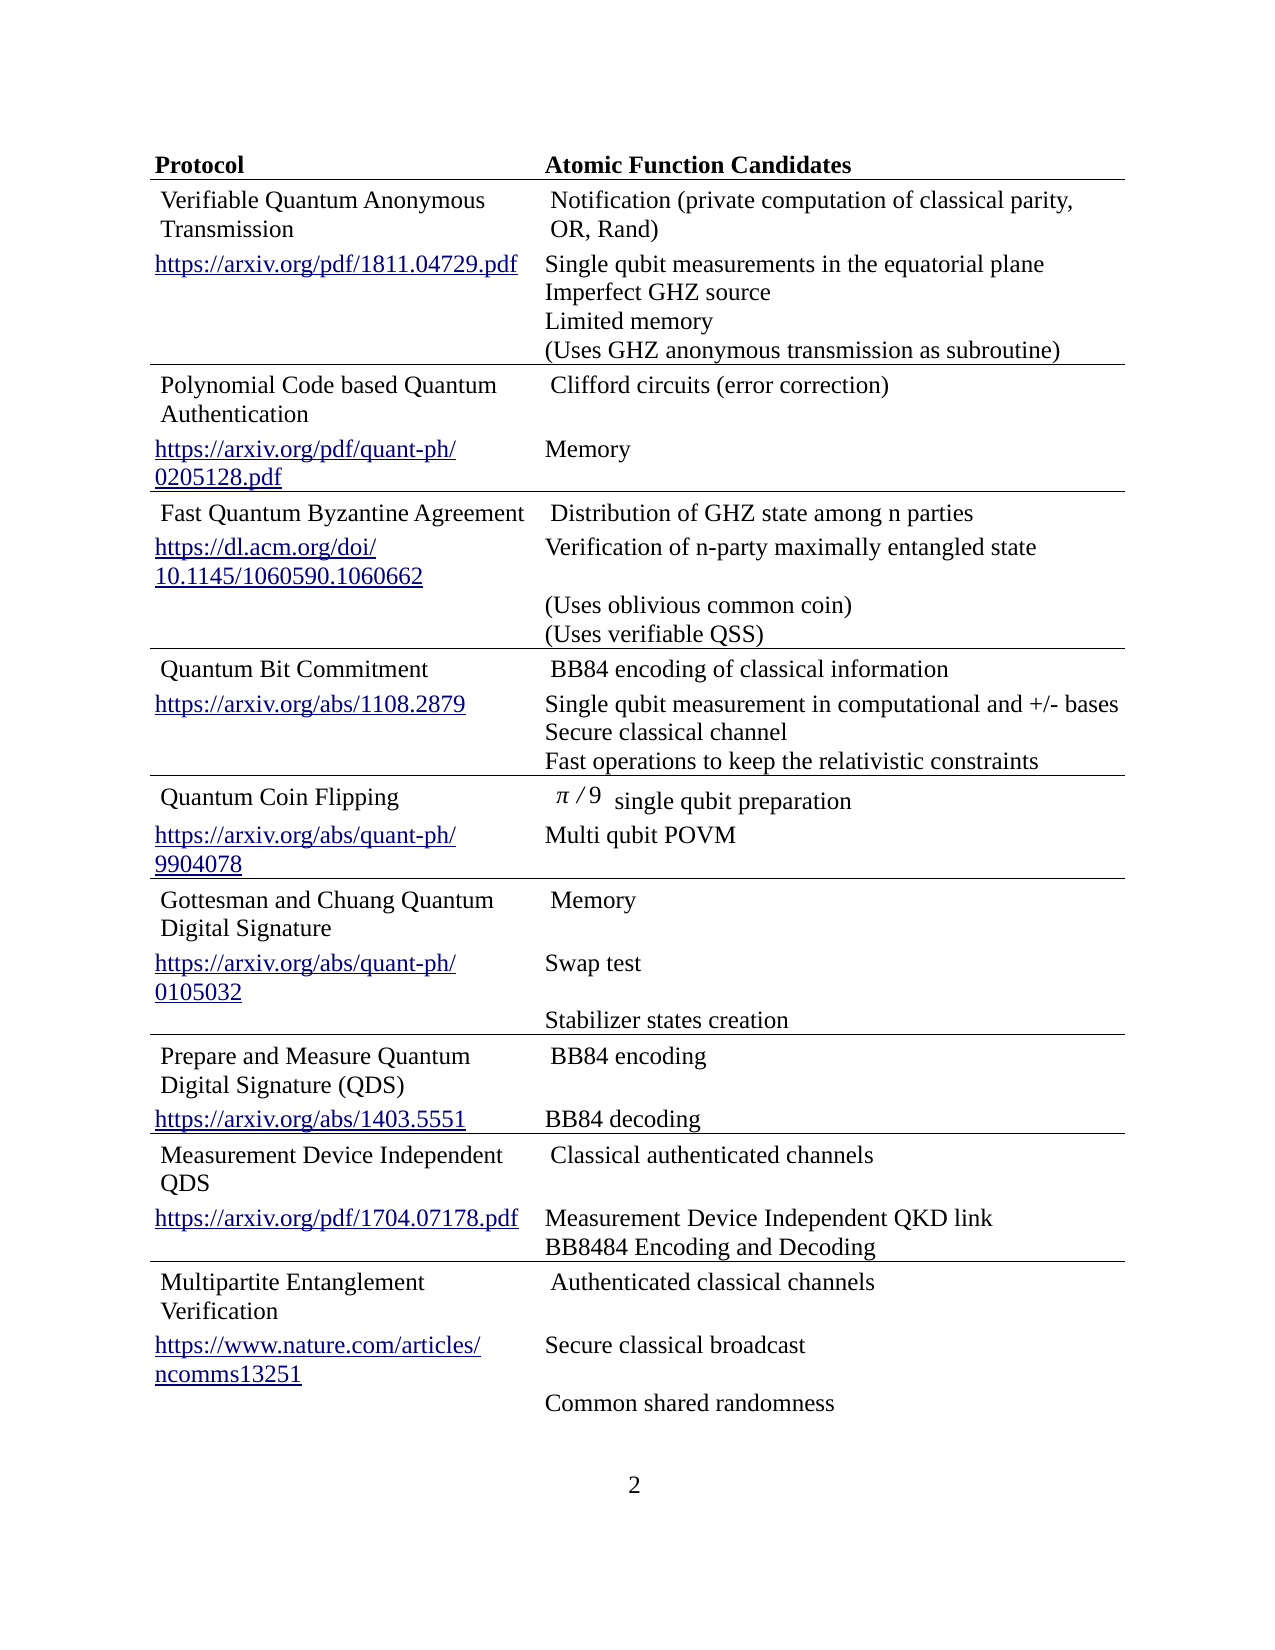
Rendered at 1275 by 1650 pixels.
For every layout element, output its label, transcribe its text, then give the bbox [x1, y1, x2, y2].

table_cell Clifford circuits (error correction) [540, 365, 1125, 434]
table_cell Swap test [540, 948, 1125, 1006]
table_cell BB84 encoding [540, 1035, 1125, 1104]
table_cell Fast operations to keep the relativistic constraints [540, 746, 1125, 775]
table_cell [150, 306, 540, 335]
table_cell BB84 decoding [540, 1104, 1125, 1133]
table_cell Multipartite Entanglement Verification [150, 1262, 540, 1331]
table_cell [150, 619, 540, 647]
table_header Atomic Function Candidates [540, 150, 1125, 179]
table_cell Common shared randomness [540, 1388, 1125, 1417]
table_cell Measurement Device Independent QKD link [540, 1203, 1125, 1232]
table_cell Memory [540, 879, 1125, 948]
table_cell Multi qubit POVM [540, 821, 1125, 878]
table_cell Limited memory [540, 306, 1125, 335]
table_cell Distribution of GHZ state among n parties [540, 492, 1125, 532]
table_cell (Uses GHZ anonymous transmission as subroutine) [540, 335, 1125, 364]
table_cell BB84 encoding of classical information [540, 649, 1125, 689]
table_cell Notification (private computation of classical parity, OR, Rand) [540, 180, 1125, 249]
table_header Protocol [150, 150, 540, 179]
table_cell Quantum Coin Flipping [150, 776, 540, 821]
table_cell Polynomial Code based Quantum Authentication [150, 365, 540, 434]
table_cell Imperfect GHZ source [540, 278, 1125, 306]
table_cell Verifiable Quantum Anonymous Transmission [150, 180, 540, 249]
table_cell Verification of n-party maximally entangled state [540, 533, 1125, 590]
table_cell Prepare and Measure Quantum Digital Signature (QDS) [150, 1035, 540, 1104]
table_cell (Uses oblivious common coin) [540, 590, 1125, 619]
table_cell [150, 278, 540, 306]
table_cell https://arxiv.org/abs/1108.2879 [150, 689, 540, 717]
table_cell [150, 1388, 540, 1417]
table_cell https://arxiv.org/abs/quant-ph/0105032 [150, 948, 540, 1006]
table_cell https://arxiv.org/pdf/1811.04729.pdf [150, 249, 540, 277]
table_cell Quantum Bit Commitment [150, 649, 540, 689]
table_cell https://arxiv.org/pdf/1704.07178.pdf [150, 1203, 540, 1232]
table_cell https://arxiv.org/pdf/quant-ph/0205128.pdf [150, 434, 540, 491]
table_cell [150, 1006, 540, 1034]
table_cell https://arxiv.org/abs/1403.5551 [150, 1104, 540, 1133]
table_cell Classical authenticated channels [540, 1134, 1125, 1203]
table_cell https://arxiv.org/abs/quant-ph/9904078 [150, 821, 540, 878]
table_cell Memory [540, 434, 1125, 491]
table_cell [150, 335, 540, 364]
table_cell single qubit preparation [540, 776, 1125, 821]
table_cell Stabilizer states creation [540, 1006, 1125, 1034]
table_cell Single qubit measurements in the equatorial plane [540, 249, 1125, 277]
table_cell Single qubit measurement in computational and +/- bases [540, 689, 1125, 717]
table_cell Secure classical broadcast [540, 1331, 1125, 1388]
table_cell Fast Quantum Byzantine Agreement [150, 492, 540, 532]
table_cell https://www.nature.com/articles/ncomms13251 [150, 1331, 540, 1388]
table_cell https://dl.acm.org/doi/10.1145/1060590.1060662 [150, 533, 540, 590]
table_cell Gottesman and Chuang Quantum Digital Signature [150, 879, 540, 948]
table_cell BB8484 Encoding and Decoding [540, 1232, 1125, 1261]
table_cell (Uses verifiable QSS) [540, 619, 1125, 647]
table_cell Authenticated classical channels [540, 1262, 1125, 1331]
table_cell [150, 1232, 540, 1261]
table_cell [150, 746, 540, 775]
table_cell Measurement Device Independent QDS [150, 1134, 540, 1203]
table_cell [150, 590, 540, 619]
table_cell [150, 718, 540, 746]
table_cell Secure classical channel [540, 718, 1125, 746]
